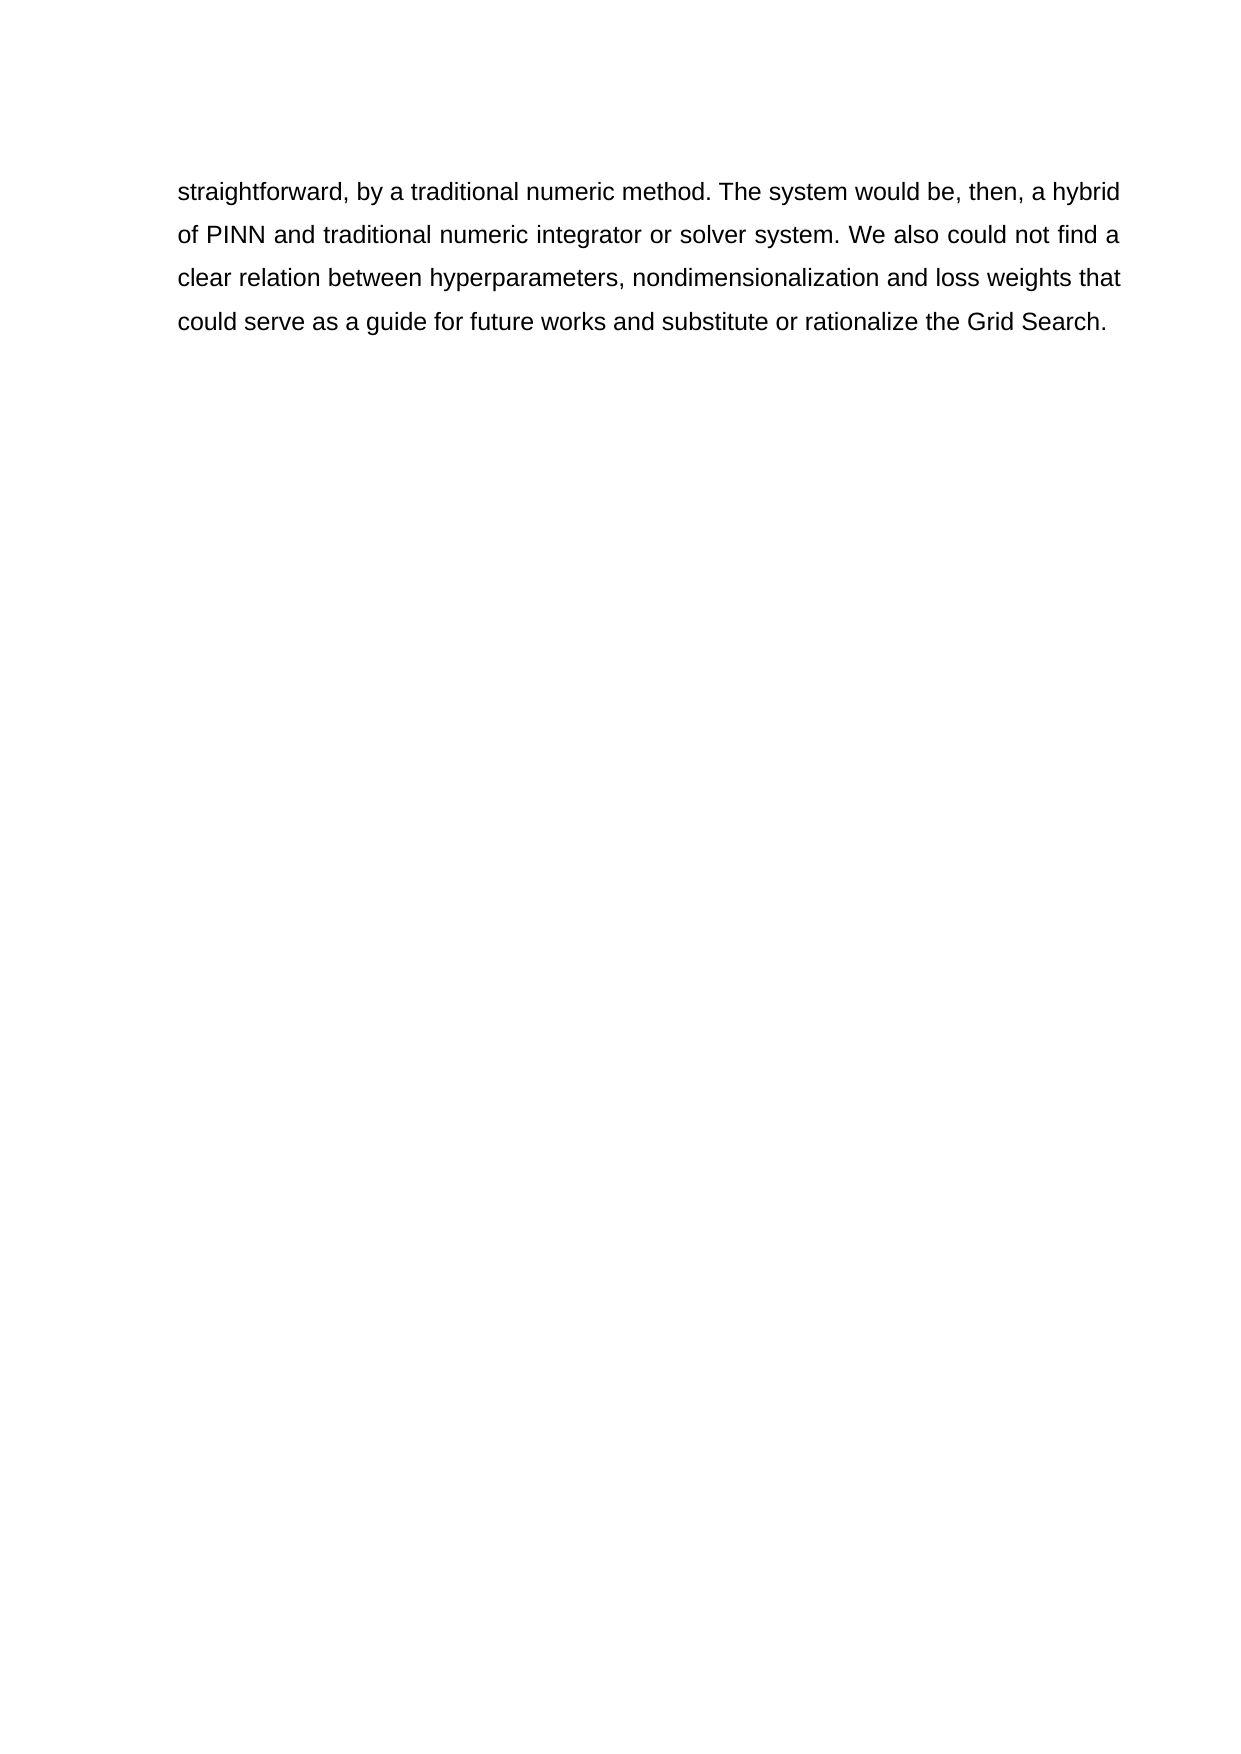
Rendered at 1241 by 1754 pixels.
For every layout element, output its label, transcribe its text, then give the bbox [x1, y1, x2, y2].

text straightforward, by a traditional numeric method. The system would be, then, a hybrid of PINN and traditional numeric integrator or solver system. We also could not find a clear relation between hyperparameters, nondimensionalization and loss weights that could serve as a guide for future works and substitute or rationalize the Grid Search. [177, 177, 1122, 335]
